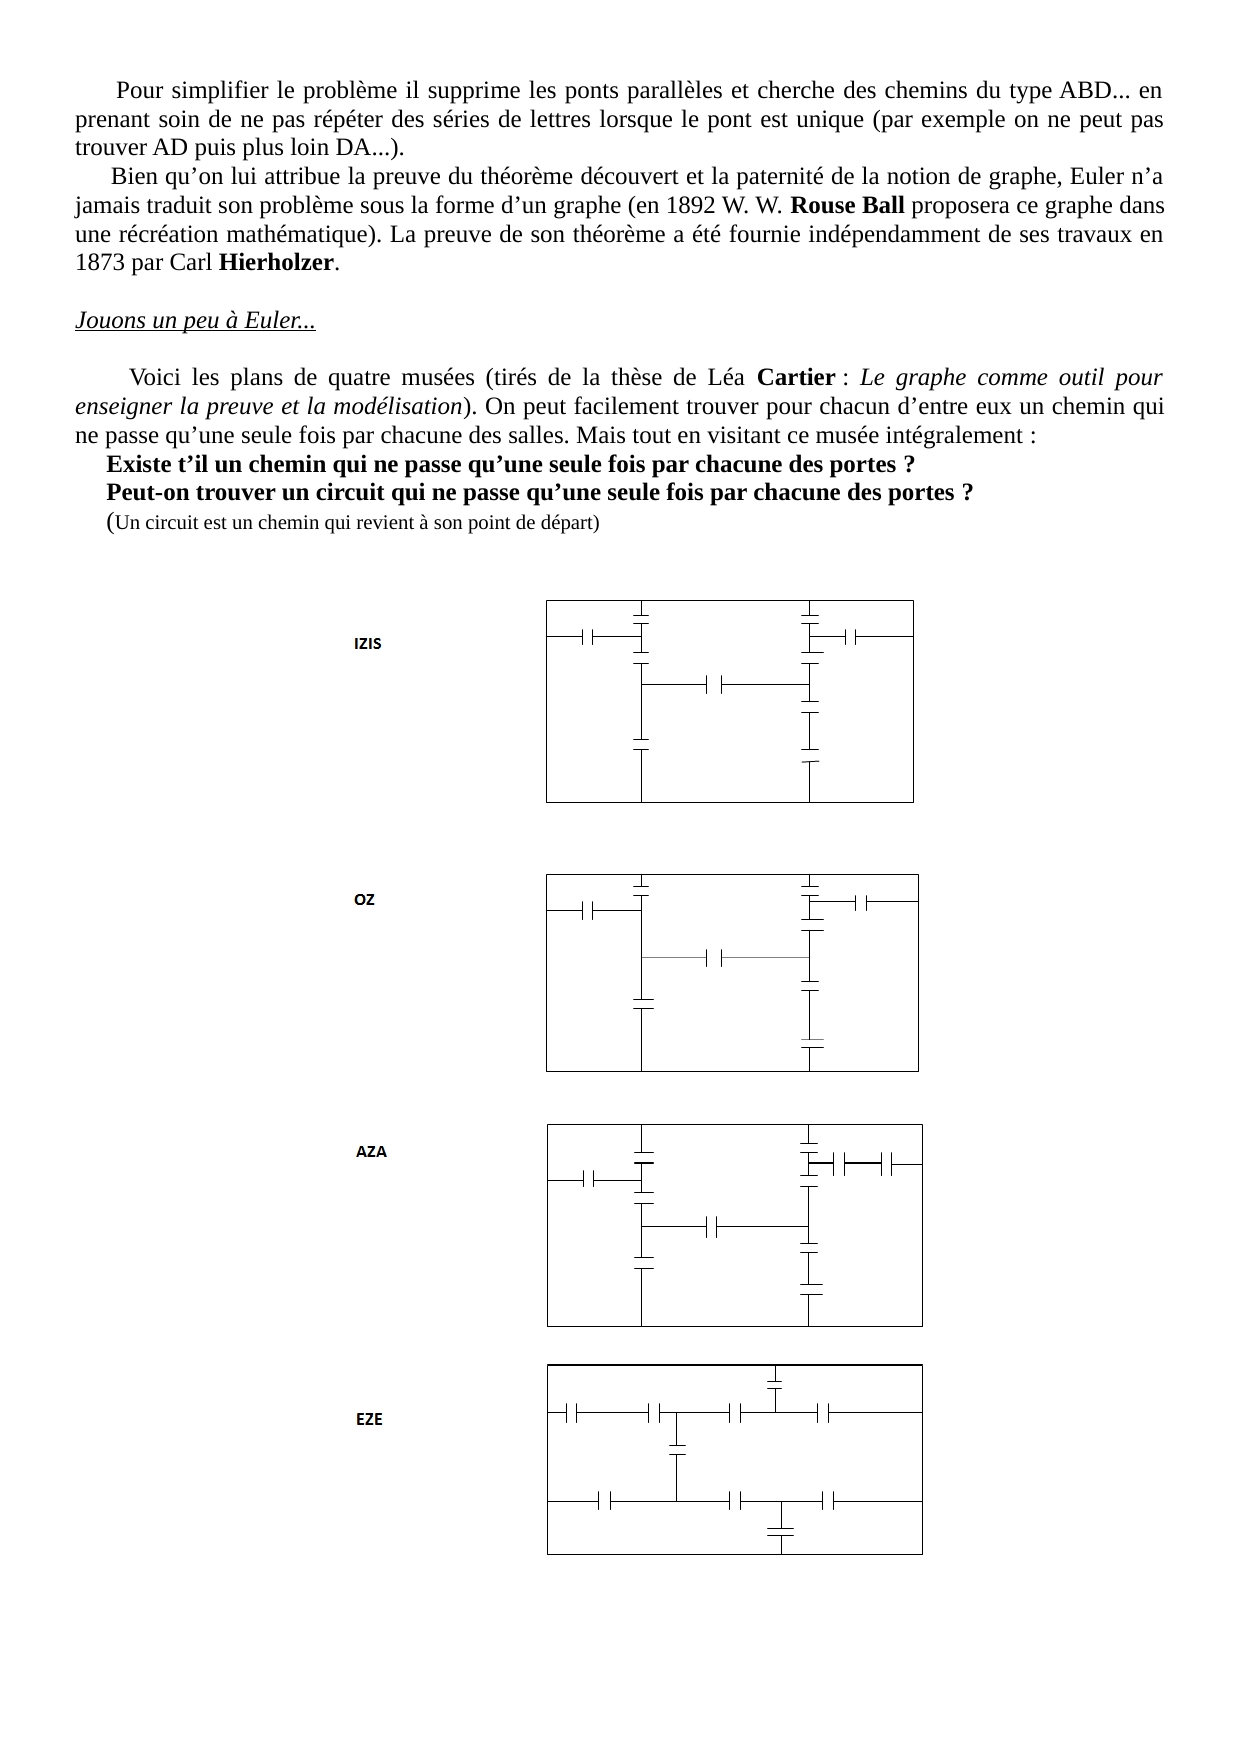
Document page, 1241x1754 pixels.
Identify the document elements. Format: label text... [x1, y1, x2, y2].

text Jouons un peu à Euler... [75, 305, 1165, 334]
text Existe t’il un chemin qui ne passe qu’une seule fois par chacune des portes ? [75, 449, 1165, 477]
text (Un circuit est un chemin qui revient à son point de départ) [75, 506, 1165, 535]
text Pour simplifier le problème il supprime les ponts parallèles et cherche des chemins du type ABD... en prenant soin de ne pas répéter des séries de lettres lorsque le pont est unique (par exemple on ne peut pas trouver AD puis plus loin DA...). [75, 75, 1165, 161]
picture [337, 1114, 938, 1568]
picture [337, 592, 938, 1080]
text Bien qu’on lui attribue la preuve du théorème découvert et la paternité de la notion de graphe, Euler n’a jamais traduit son problème sous la forme d’un graphe (en 1892 W. W. Rouse Ball proposera ce graphe dans une récréation mathématique). La preuve de son théorème a été fournie indépendamment de ses travaux en 1873 par Carl Hierholzer. [75, 161, 1165, 276]
text Voici les plans de quatre musées (tirés de la thèse de Léa Cartier : Le graphe comme outil pour enseigner la preuve et la modélisation). On peut facilement trouver pour chacun d’entre eux un chemin qui ne passe qu’une seule fois par chacune des salles. Mais tout en visitant ce musée intégralement : [75, 362, 1165, 449]
text Peut-on trouver un circuit qui ne passe qu’une seule fois par chacune des portes ? [75, 477, 1165, 506]
